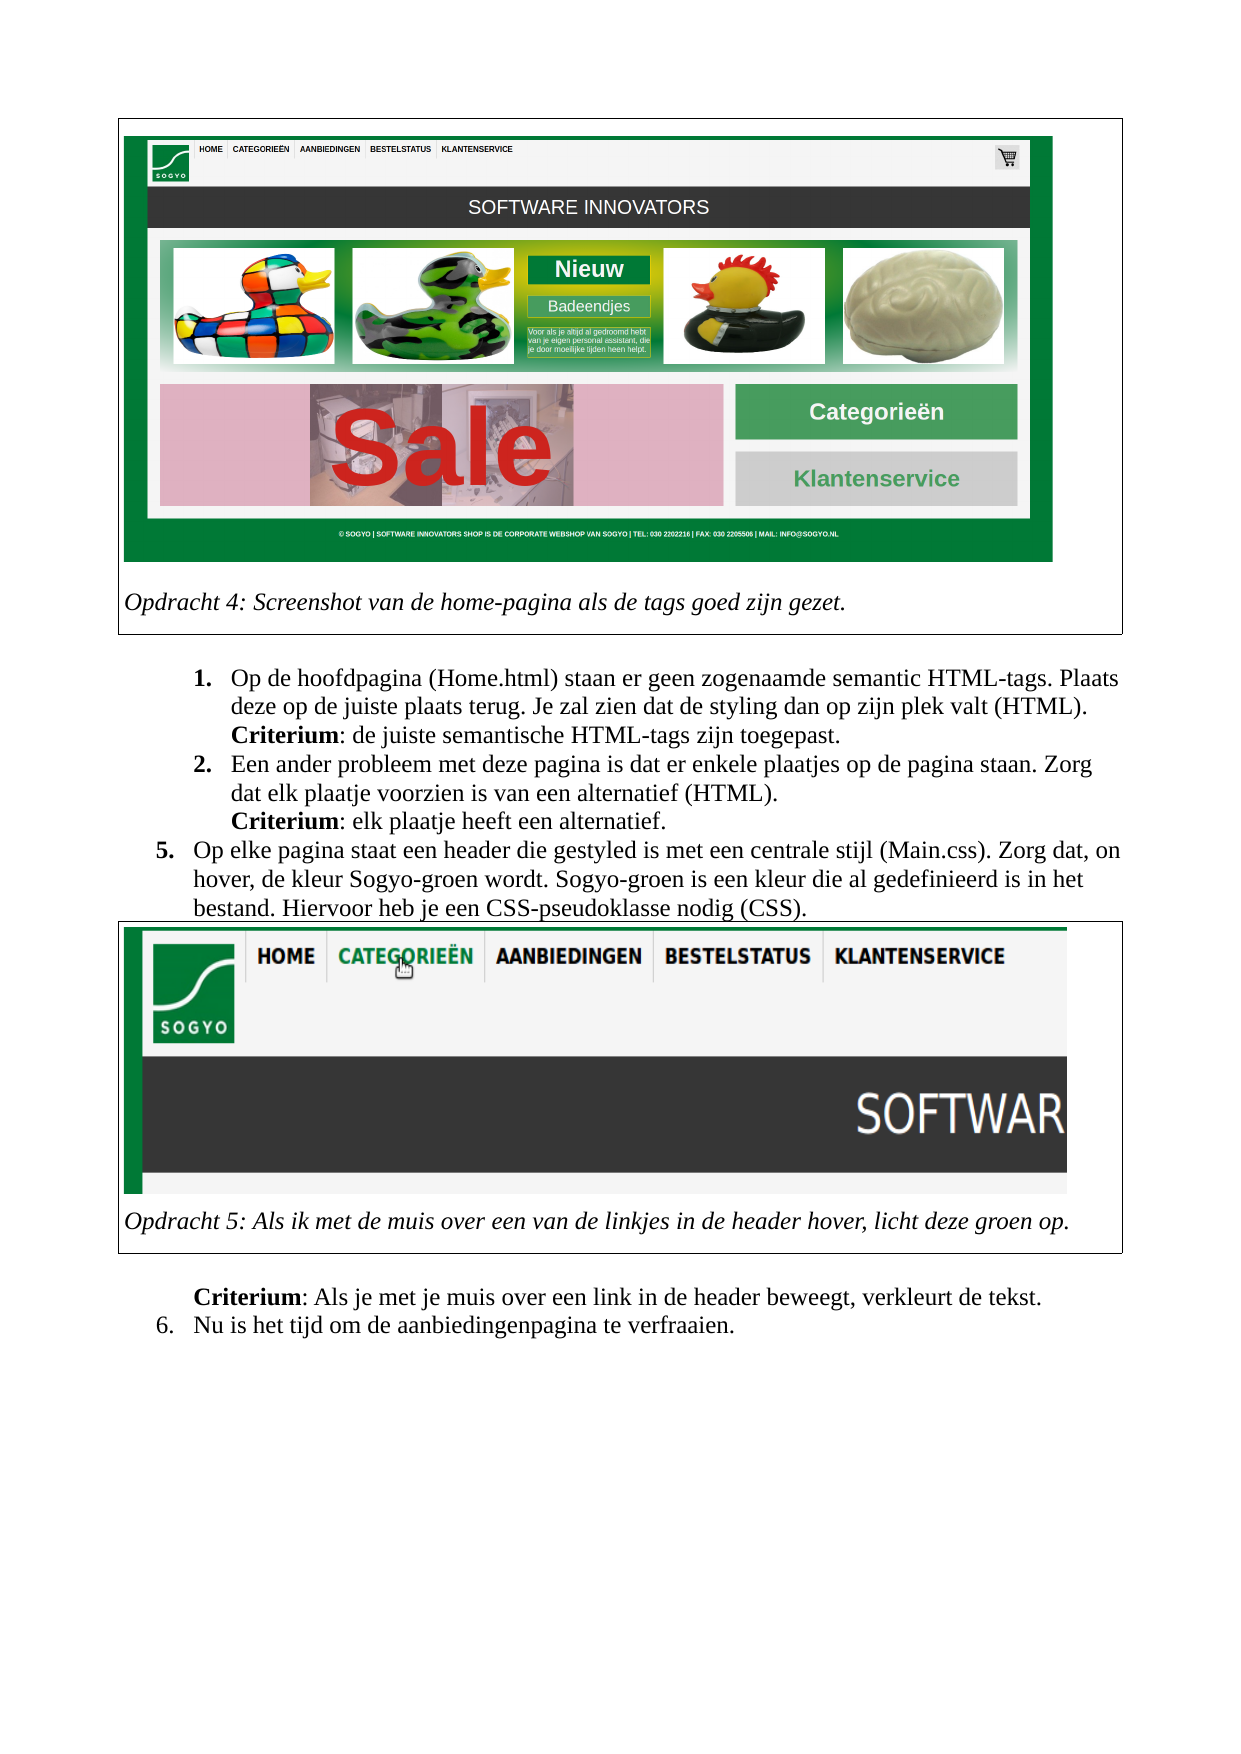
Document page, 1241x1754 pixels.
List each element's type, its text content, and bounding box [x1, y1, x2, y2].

list Op elke pagina staat een header die gestyled is met een centrale stijl (Main.css). Zorg dat, on hover, de kleur Sogyo-groen wordt. Sogyo-groen is een kleur die al gedefinieerd is in het bestand. Hiervoor heb je een CSS-pseudoklasse nodig (CSS). [156, 835, 1122, 921]
table_header Opdracht 4: Screenshot van de home-pagina als de tags goed zijn gezet. [119, 119, 1122, 634]
picture [123, 927, 1067, 1194]
table_header Opdracht 5: Als ik met de muis over een van de linkjes in de header hover, licht deze groen op. [119, 922, 1122, 1253]
list Nu is het tijd om de aanbiedingenpagina te verfraaien. [156, 1311, 1122, 1339]
list Een ander probleem met deze pagina is dat er enkele plaatjes op de pagina staan. Zorg dat elk plaatje voorzien is van een alternatief (HTML). Criterium: elk plaatje heeft een alternatief. [193, 749, 1122, 835]
list Criterium: Als je met je muis over een link in de header beweegt, verkleurt de tekst. [156, 1254, 1122, 1311]
list Op de hoofdpagina (Home.html) staan er geen zogenaamde semantic HTML-tags. Plaats deze op de juiste plaats terug. Je zal zien dat de styling dan op zijn plek valt (HTML). Criterium: de juiste semantische HTML-tags zijn toegepast. [193, 663, 1122, 749]
picture [123, 136, 1053, 562]
